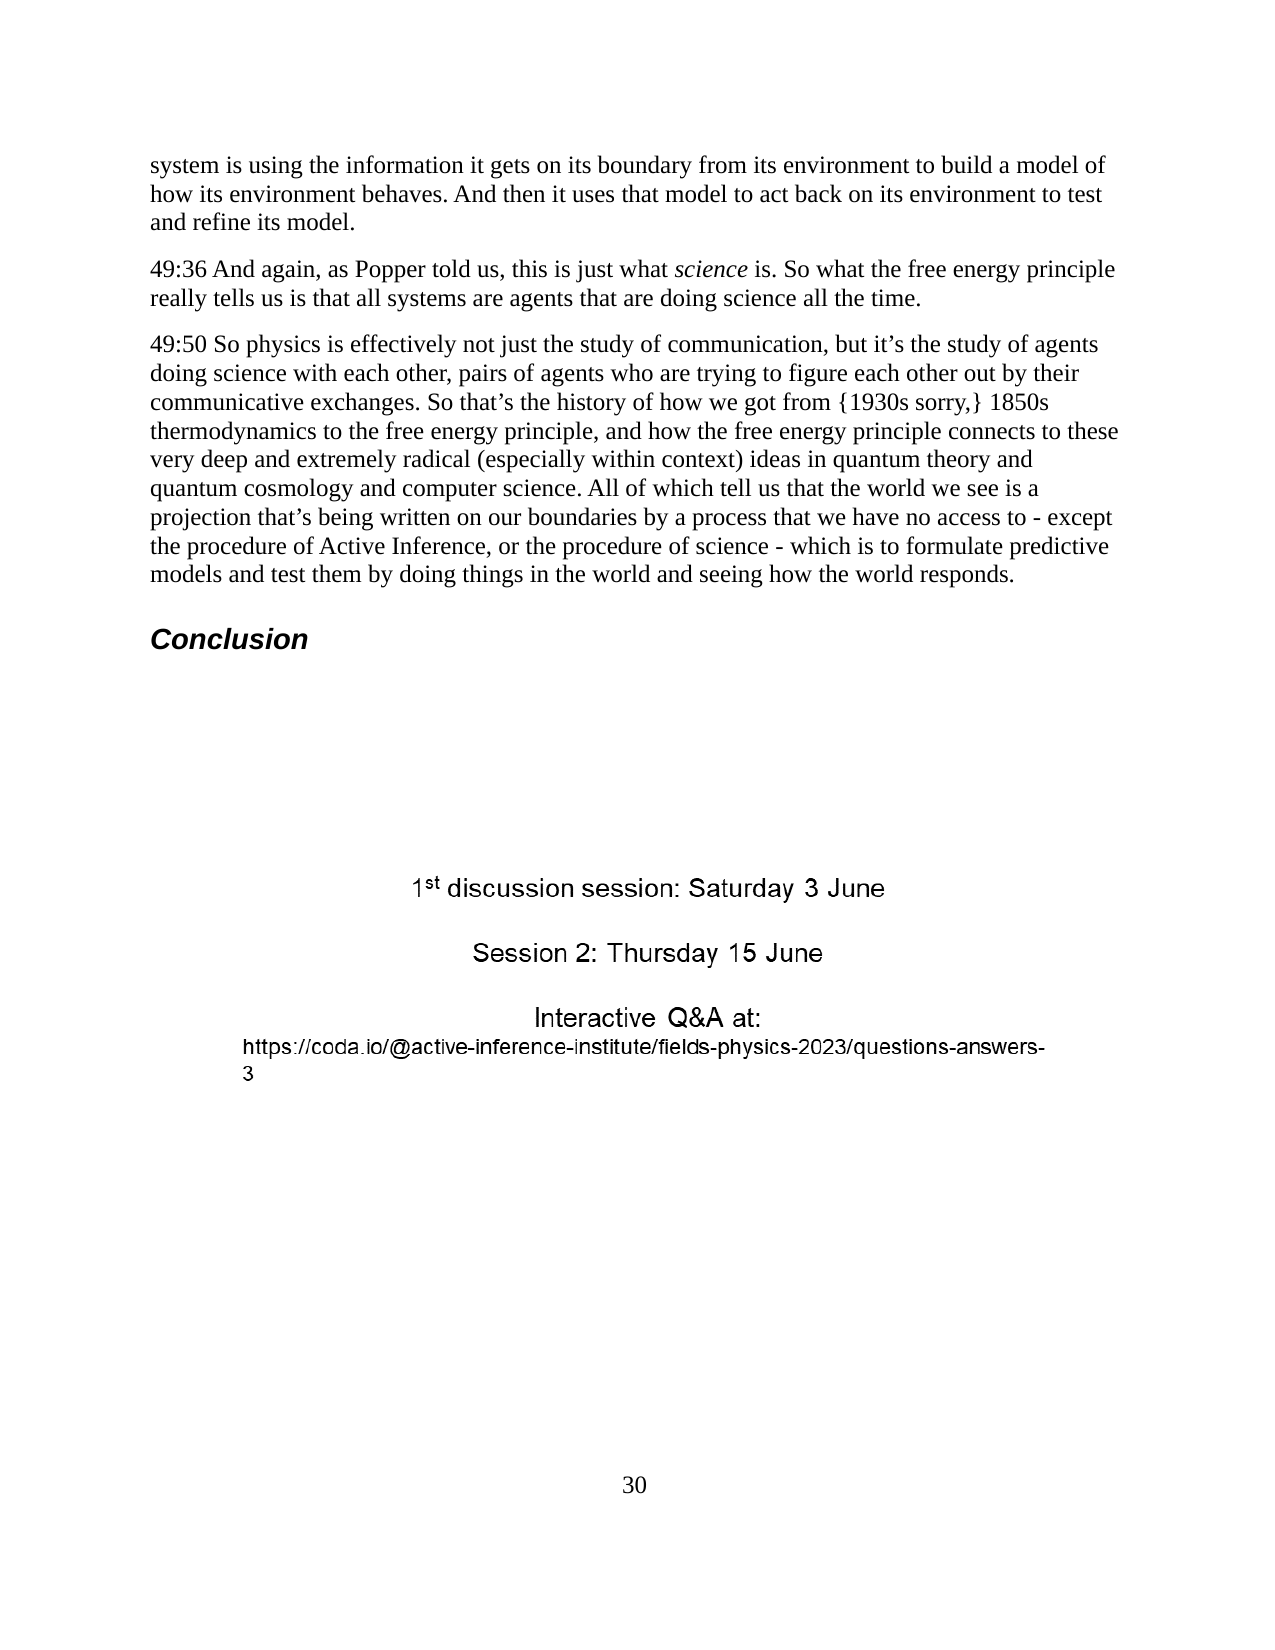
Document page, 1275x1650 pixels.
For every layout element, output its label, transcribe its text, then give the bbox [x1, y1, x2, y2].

subtitle Conclusion [150, 622, 1125, 656]
text system is using the information it gets on its boundary from its environment to build a model of how its environment behaves. And then it uses that model to act back on its environment to test and refine its model. [150, 150, 1125, 236]
picture [150, 677, 1125, 1431]
text [150, 1431, 1125, 1436]
text 49:50 So physics is effectively not just the study of communication, but it’s the study of agents doing science with each other, pairs of agents who are trying to figure each other out by their communicative exchanges. So that’s the history of how we got from {1930s sorry,} 1850s thermodynamics to the free energy principle, and how the free energy principle connects to these very deep and extremely radical (especially within context) ideas in quantum theory and quantum cosmology and computer science. All of which tell us that the world we see is a projection that’s being written on our boundaries by a process that we have no access to - except the procedure of Active Inference, or the procedure of science - which is to formulate predictive models and test them by doing things in the world and seeing how the world responds. [150, 329, 1125, 588]
text 49:36 And again, as Popper told us, this is just what science is. So what the free energy principle really tells us is that all systems are agents that are doing science all the time. [150, 254, 1125, 312]
